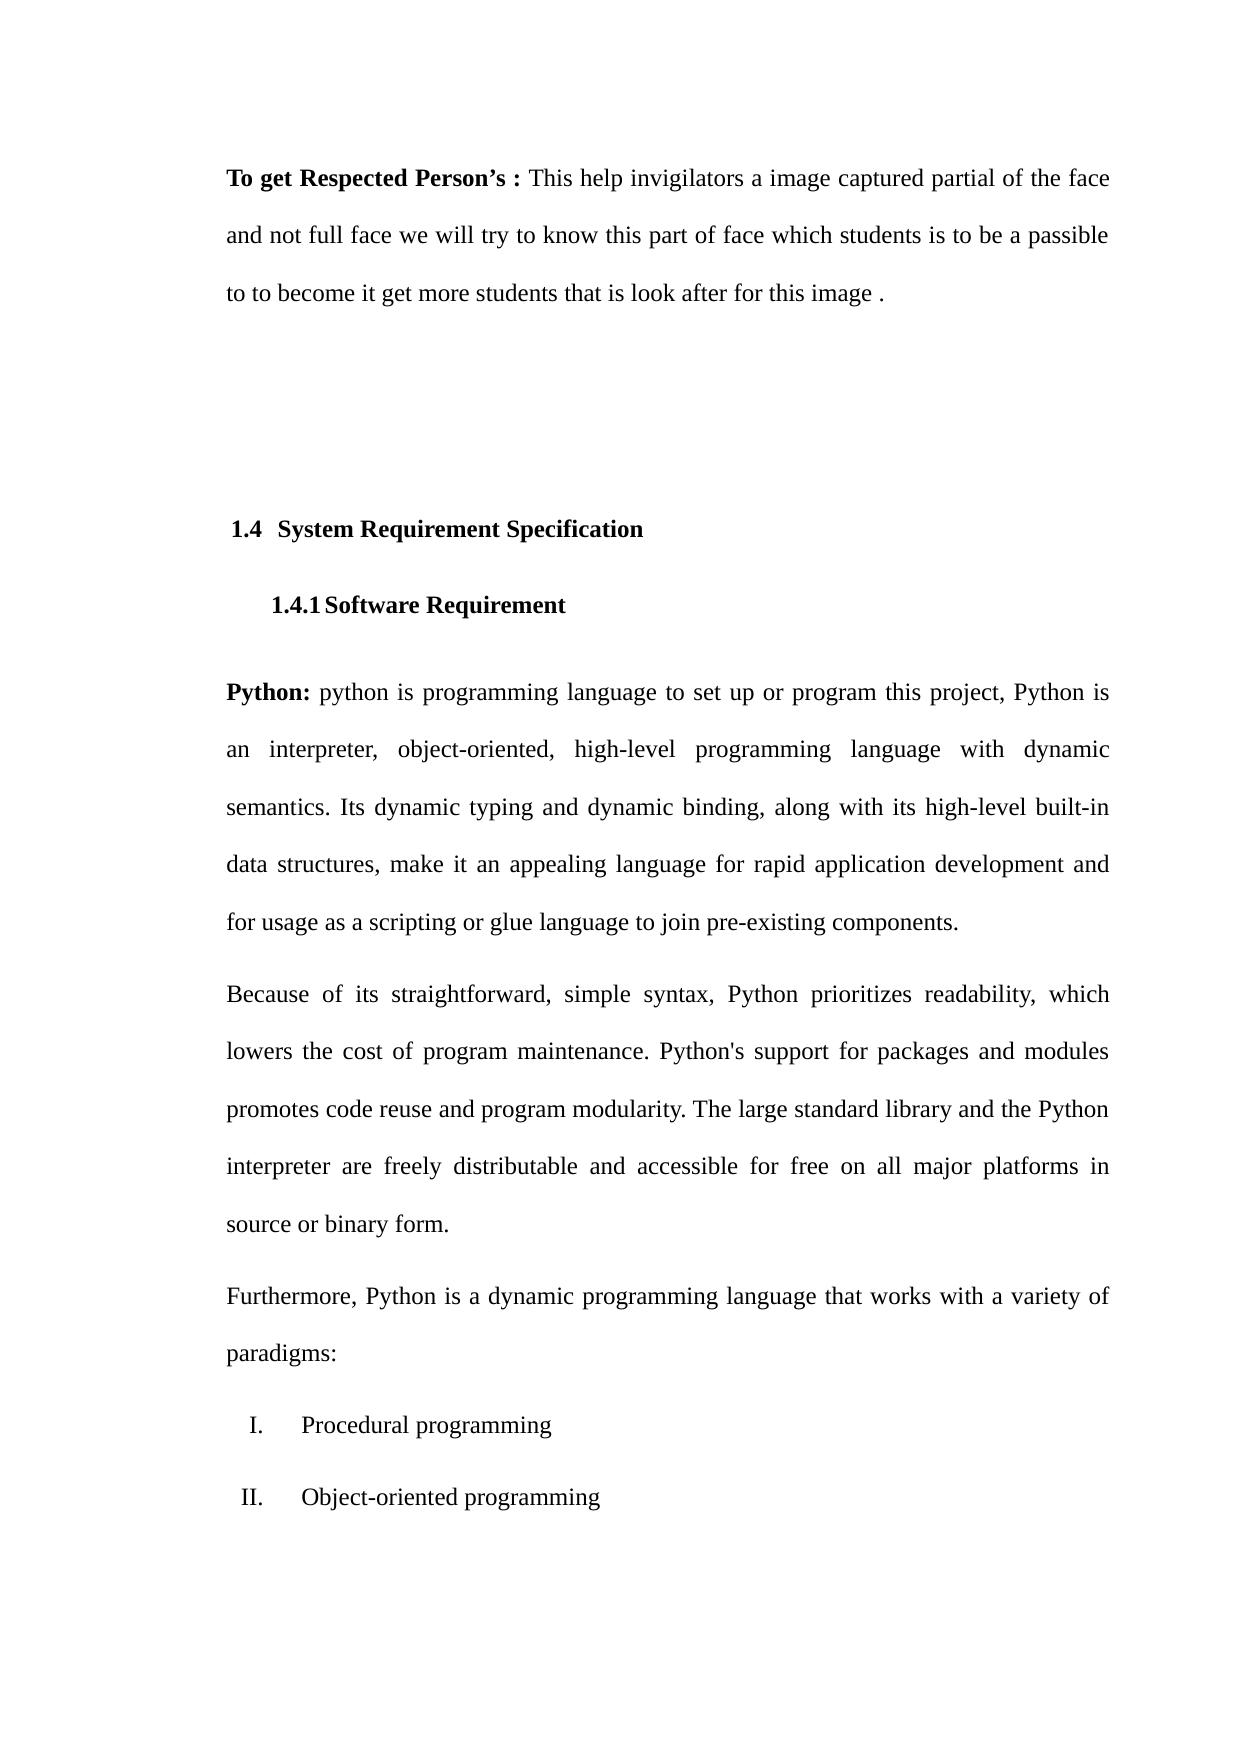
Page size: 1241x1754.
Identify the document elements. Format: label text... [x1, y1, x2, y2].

text Because of its straightforward, simple syntax, Python prioritizes readability, which lowers the cost of program maintenance. Python's support for packages and modules promotes code reuse and program modularity. The large standard library and the Python interpreter are freely distributable and accessible for free on all major platforms in source or binary form. [226, 979, 1110, 1237]
list Procedural programming [263, 1410, 1110, 1439]
text Furthermore, Python is a dynamic programming language that works with a variety of paradigms: [226, 1281, 1110, 1367]
list Object-oriented programming [263, 1482, 1110, 1511]
subtitle Software Requirement [271, 590, 1122, 619]
subtitle System Requirement Specification [231, 514, 1122, 543]
text Python: python is programming language to set up or program this project, Python is an interpreter, object-oriented, high-level programming language with dynamic semantics. Its dynamic typing and dynamic binding, along with its high-level built-in data structures, make it an appealing language for rapid application development and for usage as a scripting or glue language to join pre-existing components. [226, 677, 1110, 935]
text To get Respected Person’s : This help invigilators a image captured partial of the face and not full face we will try to know this part of face which students is to be a passible to to become it get more students that is look after for this image . [226, 163, 1111, 307]
